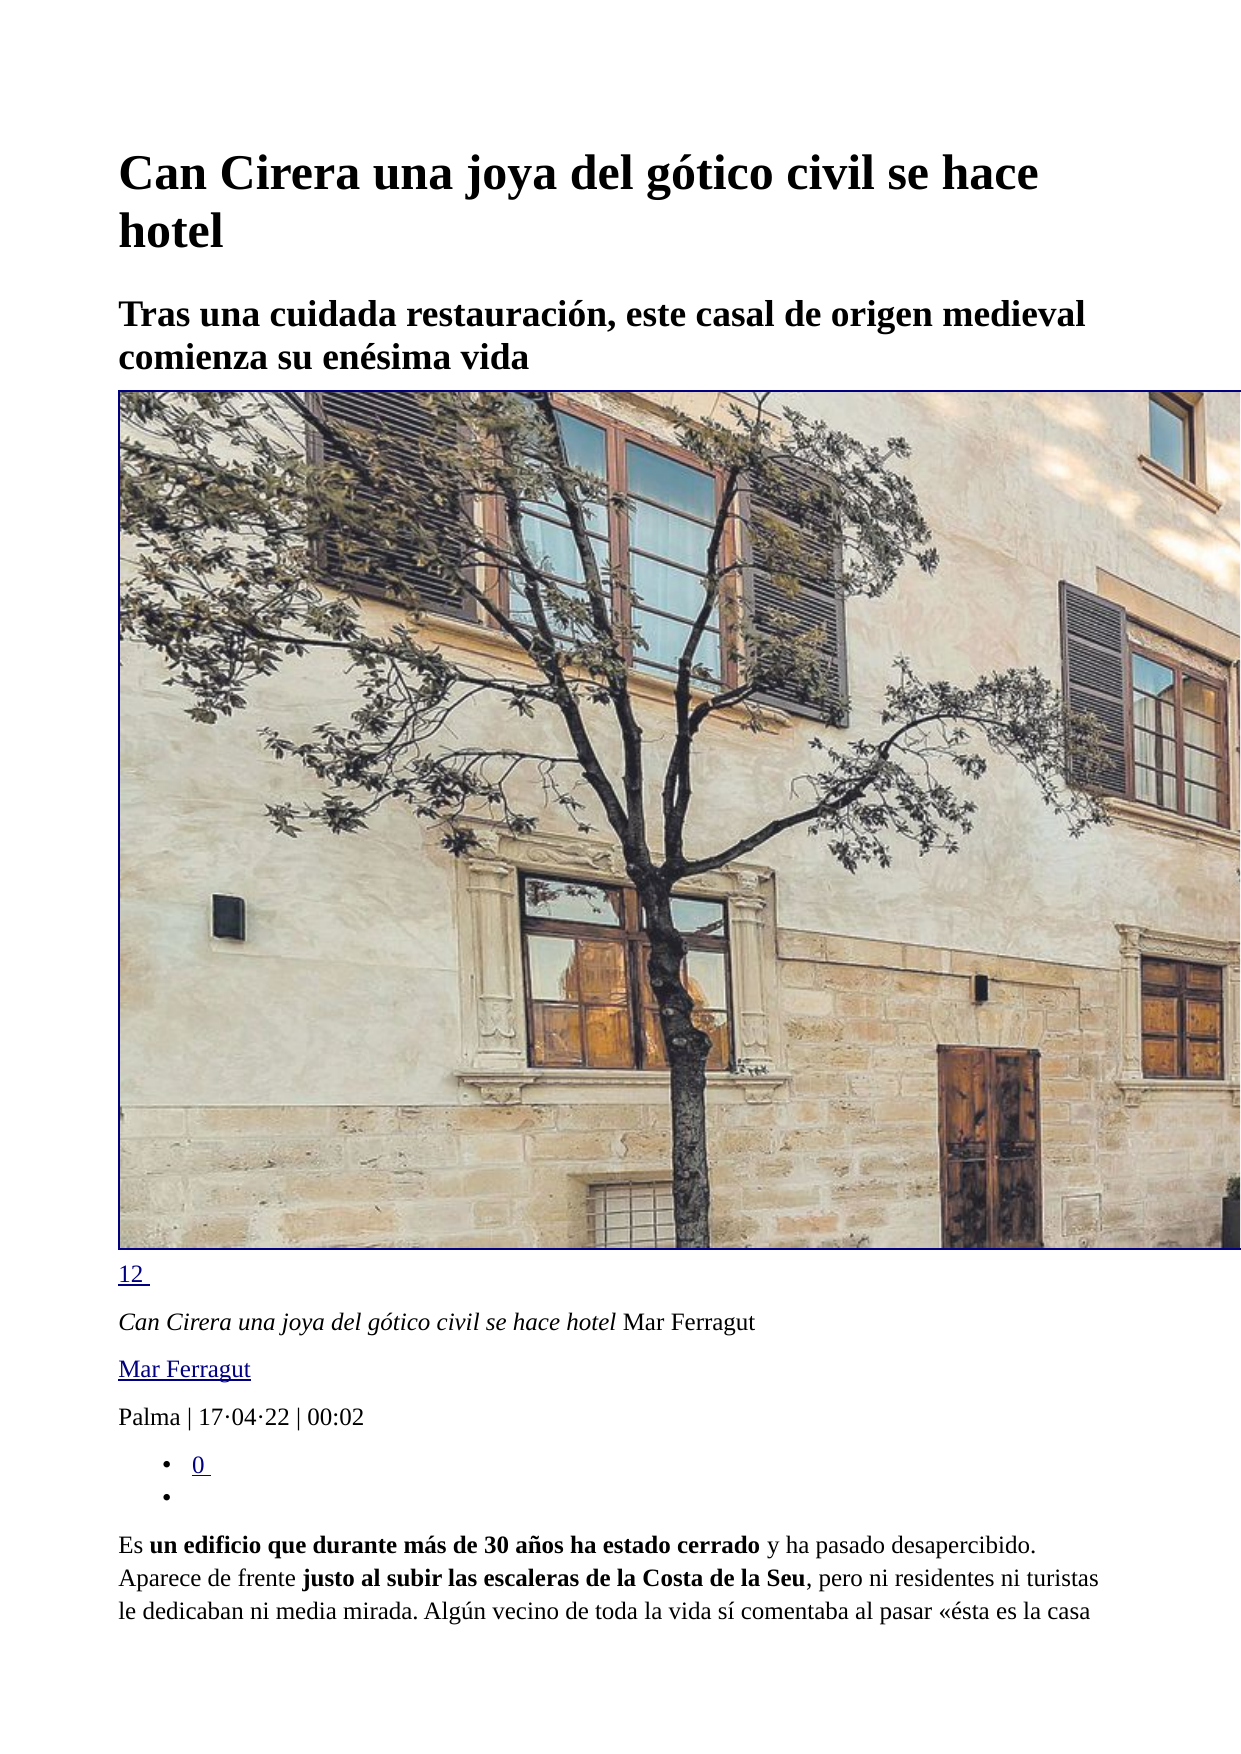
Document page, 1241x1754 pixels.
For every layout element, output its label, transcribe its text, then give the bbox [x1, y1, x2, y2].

picture [120, 392, 1241, 1248]
list 0 [162, 1450, 1122, 1478]
text 12 [118, 1250, 1122, 1288]
text Mar Ferragut [118, 1354, 1122, 1383]
subtitle Can Cirera una joya del gótico civil se hace hotel [118, 143, 1122, 258]
text Palma | 17·04·22 | 00:02 [118, 1402, 1122, 1431]
text Es un edificio que durante más de 30 años ha estado cerrado y ha pasado desapercibido. Aparece de frente justo al subir las escaleras de la Costa de la Seu, pero ni residentes ni turistas le dedicaban ni media mirada. Algún vecino de toda la vida sí comentaba al pasar «ésta es la casa [118, 1530, 1122, 1625]
text Can Cirera una joya del gótico civil se hace hotel Mar Ferragut [118, 1307, 1122, 1336]
subtitle Tras una cuidada restauración, este casal de origen medieval comienza su enésima vida [118, 291, 1122, 378]
